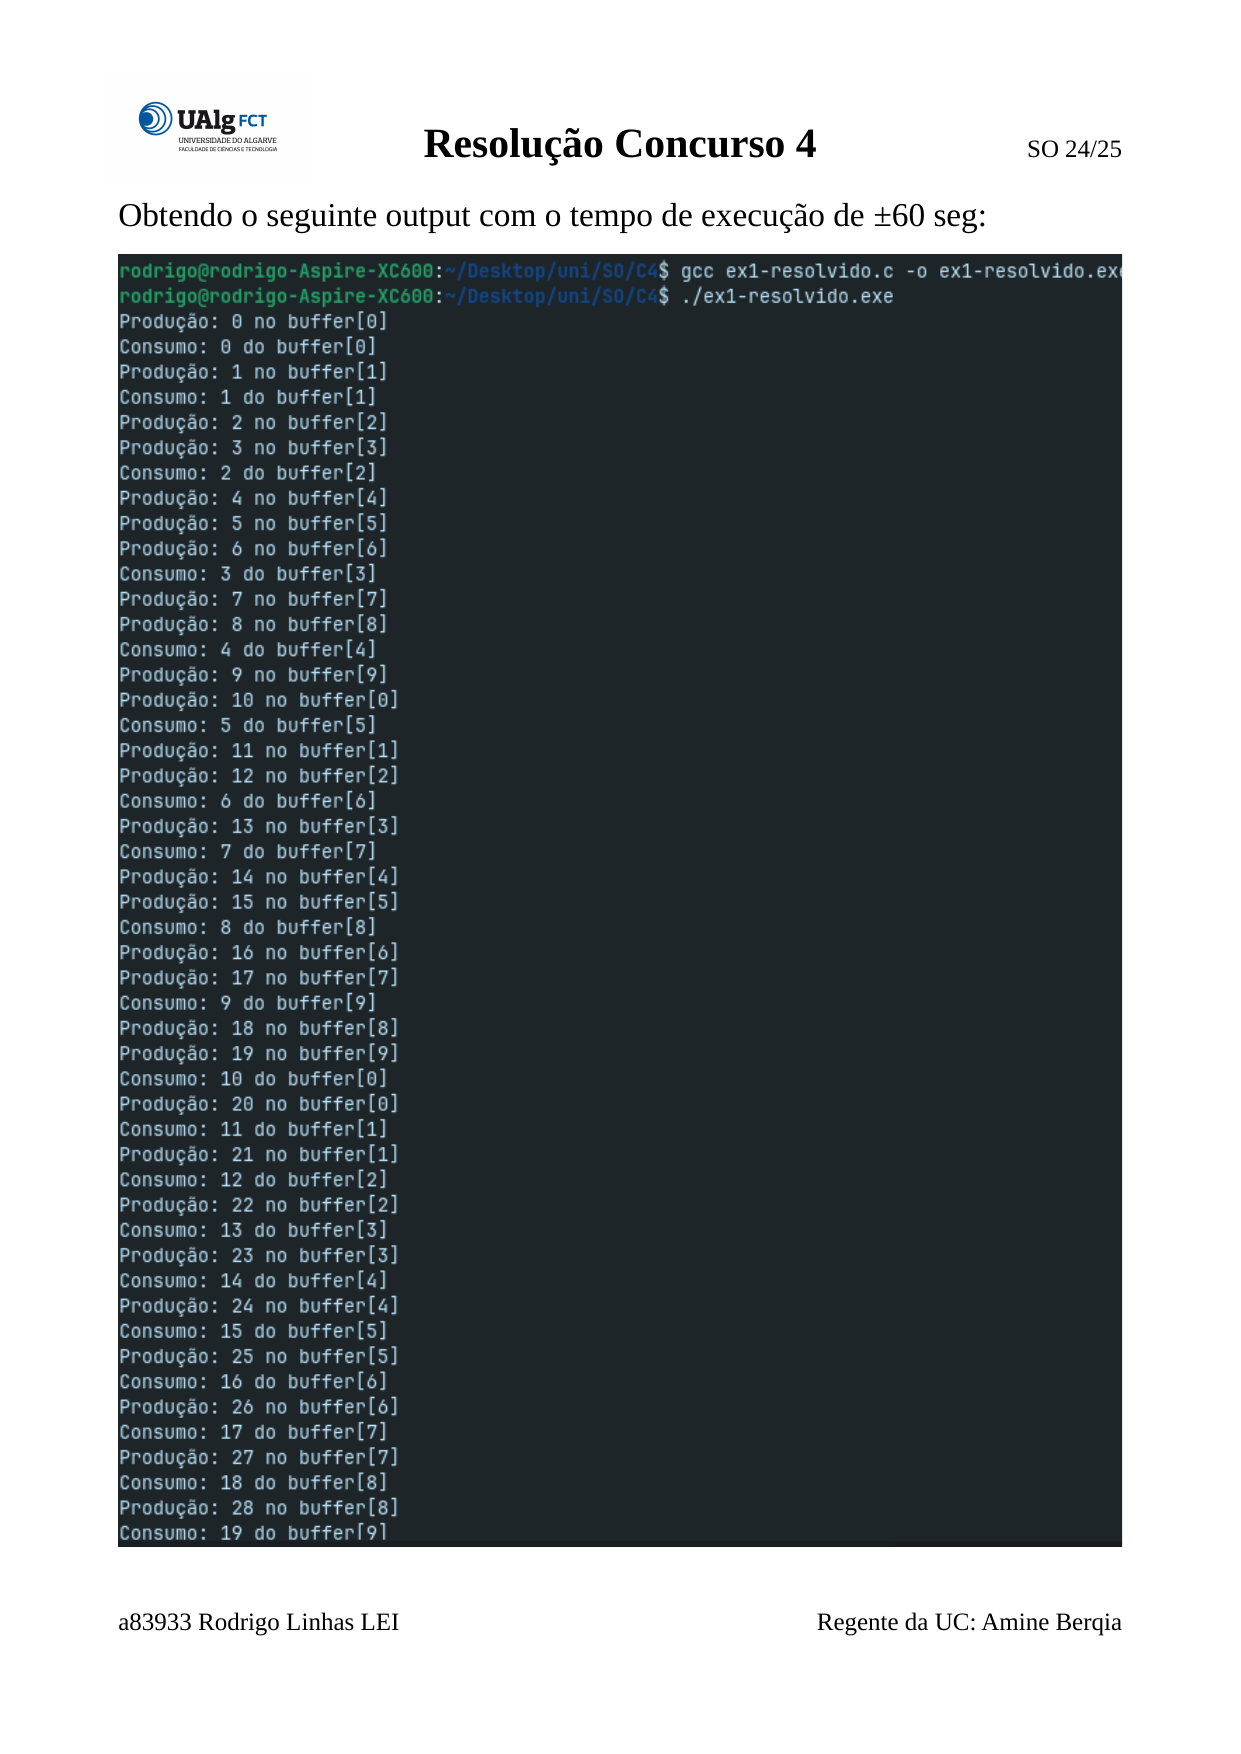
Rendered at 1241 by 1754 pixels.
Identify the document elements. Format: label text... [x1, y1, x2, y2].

picture [118, 254, 1123, 1547]
text Obtendo o seguinte output com o tempo de execução de ±60 seg: [118, 196, 1122, 234]
picture [106, 73, 310, 180]
